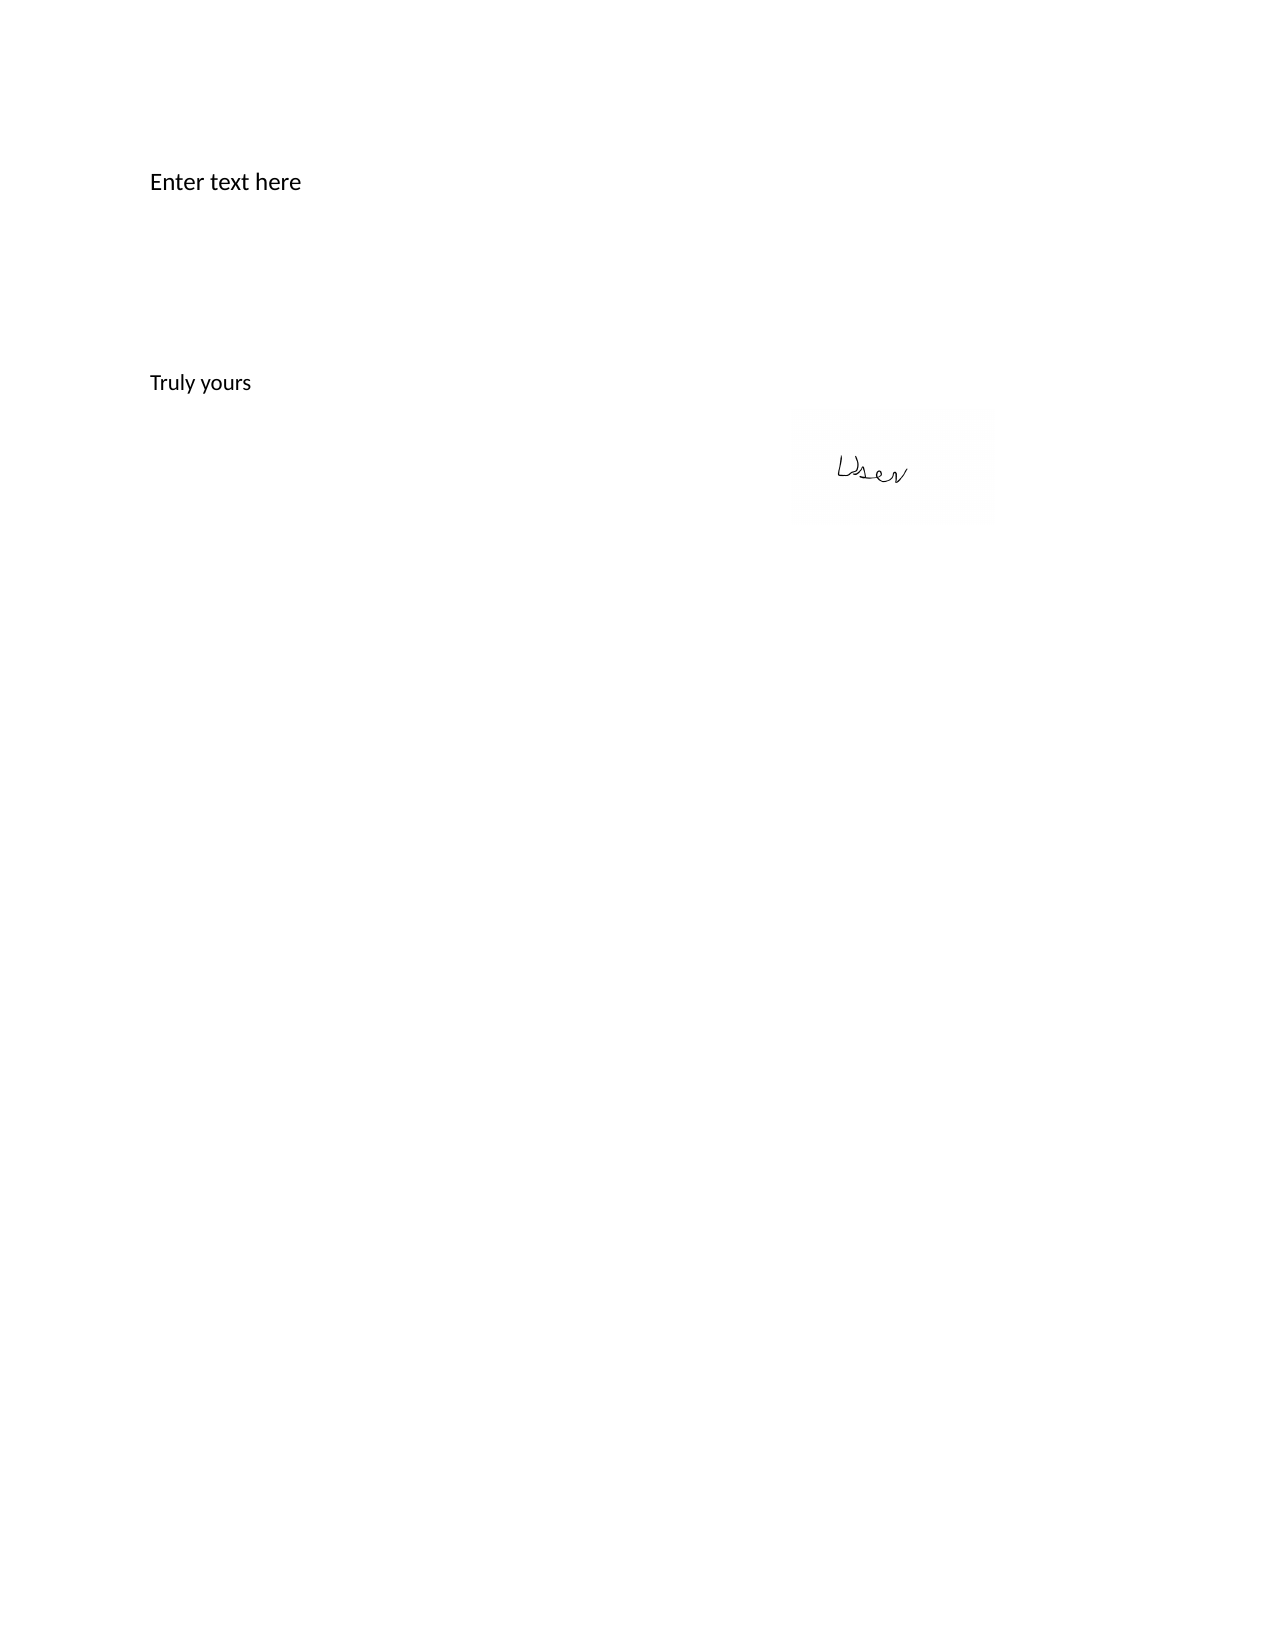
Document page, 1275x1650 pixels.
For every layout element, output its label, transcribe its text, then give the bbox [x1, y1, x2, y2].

text Enter text here [150, 171, 1125, 196]
picture [790, 409, 996, 525]
text Truly yours [150, 371, 1125, 396]
